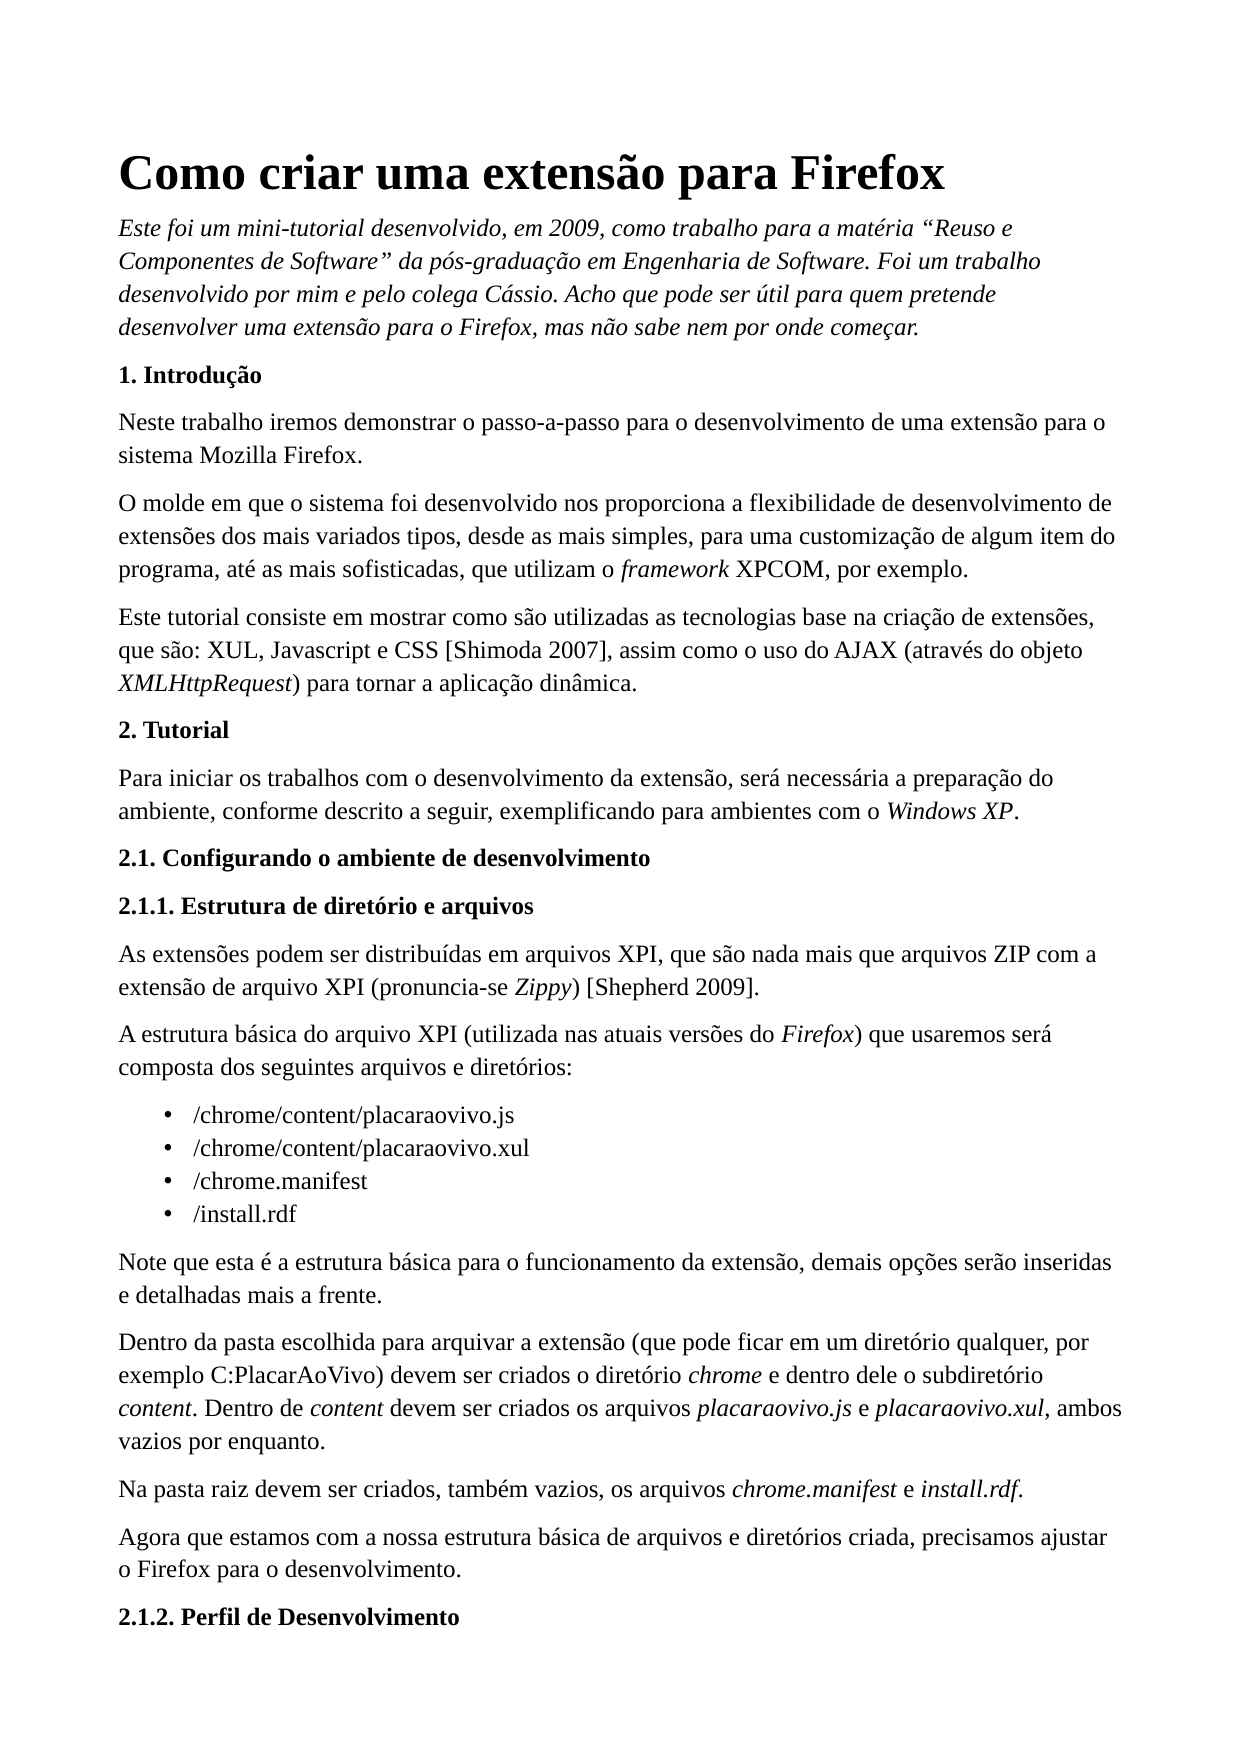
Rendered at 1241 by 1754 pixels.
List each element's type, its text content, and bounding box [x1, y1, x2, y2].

list /chrome/content/placaraovivo.js [164, 1100, 1122, 1129]
text Para iniciar os trabalhos com o desenvolvimento da extensão, será necessária a preparação do ambiente, conforme descrito a seguir, exemplificando para ambientes com o Windows XP. [118, 763, 1122, 825]
list /chrome.manifest [164, 1166, 1122, 1195]
text Este foi um mini-tutorial desenvolvido, em 2009, como trabalho para a matéria “Reuso e Componentes de Software” da pós-graduação em Engenharia de Software. Foi um trabalho desenvolvido por mim e pelo colega Cássio. Acho que pode ser útil para quem pretende desenvolver uma extensão para o Firefox, mas não sabe nem por onde começar. [118, 213, 1122, 341]
text Este tutorial consiste em mostrar como são utilizadas as tecnologias base na criação de extensões, que são: XUL, Javascript e CSS [Shimoda 2007], assim como o uso do AJAX (através do objeto XMLHttpRequest) para tornar a aplicação dinâmica. [118, 602, 1122, 696]
list /install.rdf [164, 1199, 1122, 1228]
text 2.1. Configurando o ambiente de desenvolvimento [118, 843, 1122, 872]
text Na pasta raiz devem ser criados, também vazios, os arquivos chrome.manifest e install.rdf. [118, 1474, 1122, 1503]
text 2.1.2. Perfil de Desenvolvimento [118, 1602, 1122, 1631]
text A estrutura básica do arquivo XPI (utilizada nas atuais versões do Firefox) que usaremos será composta dos seguintes arquivos e diretórios: [118, 1019, 1122, 1081]
text 2. Tutorial [118, 715, 1122, 744]
subtitle Como criar uma extensão para Firefox [118, 143, 1122, 201]
text Neste trabalho iremos demonstrar o passo-a-passo para o desenvolvimento de uma extensão para o sistema Mozilla Firefox. [118, 407, 1122, 469]
list /chrome/content/placaraovivo.xul [164, 1133, 1122, 1162]
text 2.1.1. Estrutura de diretório e arquivos [118, 891, 1122, 920]
text Agora que estamos com a nossa estrutura básica de arquivos e diretórios criada, precisamos ajustar o Firefox para o desenvolvimento. [118, 1522, 1122, 1583]
text As extensões podem ser distribuídas em arquivos XPI, que são nada mais que arquivos ZIP com a extensão de arquivo XPI (pronuncia-se Zippy) [Shepherd 2009]. [118, 939, 1122, 1001]
text Dentro da pasta escolhida para arquivar a extensão (que pode ficar em um diretório qualquer, por exemplo C:PlacarAoVivo) devem ser criados o diretório chrome e dentro dele o subdiretório content. Dentro de content devem ser criados os arquivos placaraovivo.js e placaraovivo.xul, ambos vazios por enquanto. [118, 1327, 1122, 1455]
text O molde em que o sistema foi desenvolvido nos proporciona a flexibilidade de desenvolvimento de extensões dos mais variados tipos, desde as mais simples, para uma customização de algum item do programa, até as mais sofisticadas, que utilizam o framework XPCOM, por exemplo. [118, 488, 1122, 583]
text 1. Introdução [118, 360, 1122, 388]
text Note que esta é a estrutura básica para o funcionamento da extensão, demais opções serão inseridas e detalhadas mais a frente. [118, 1247, 1122, 1308]
